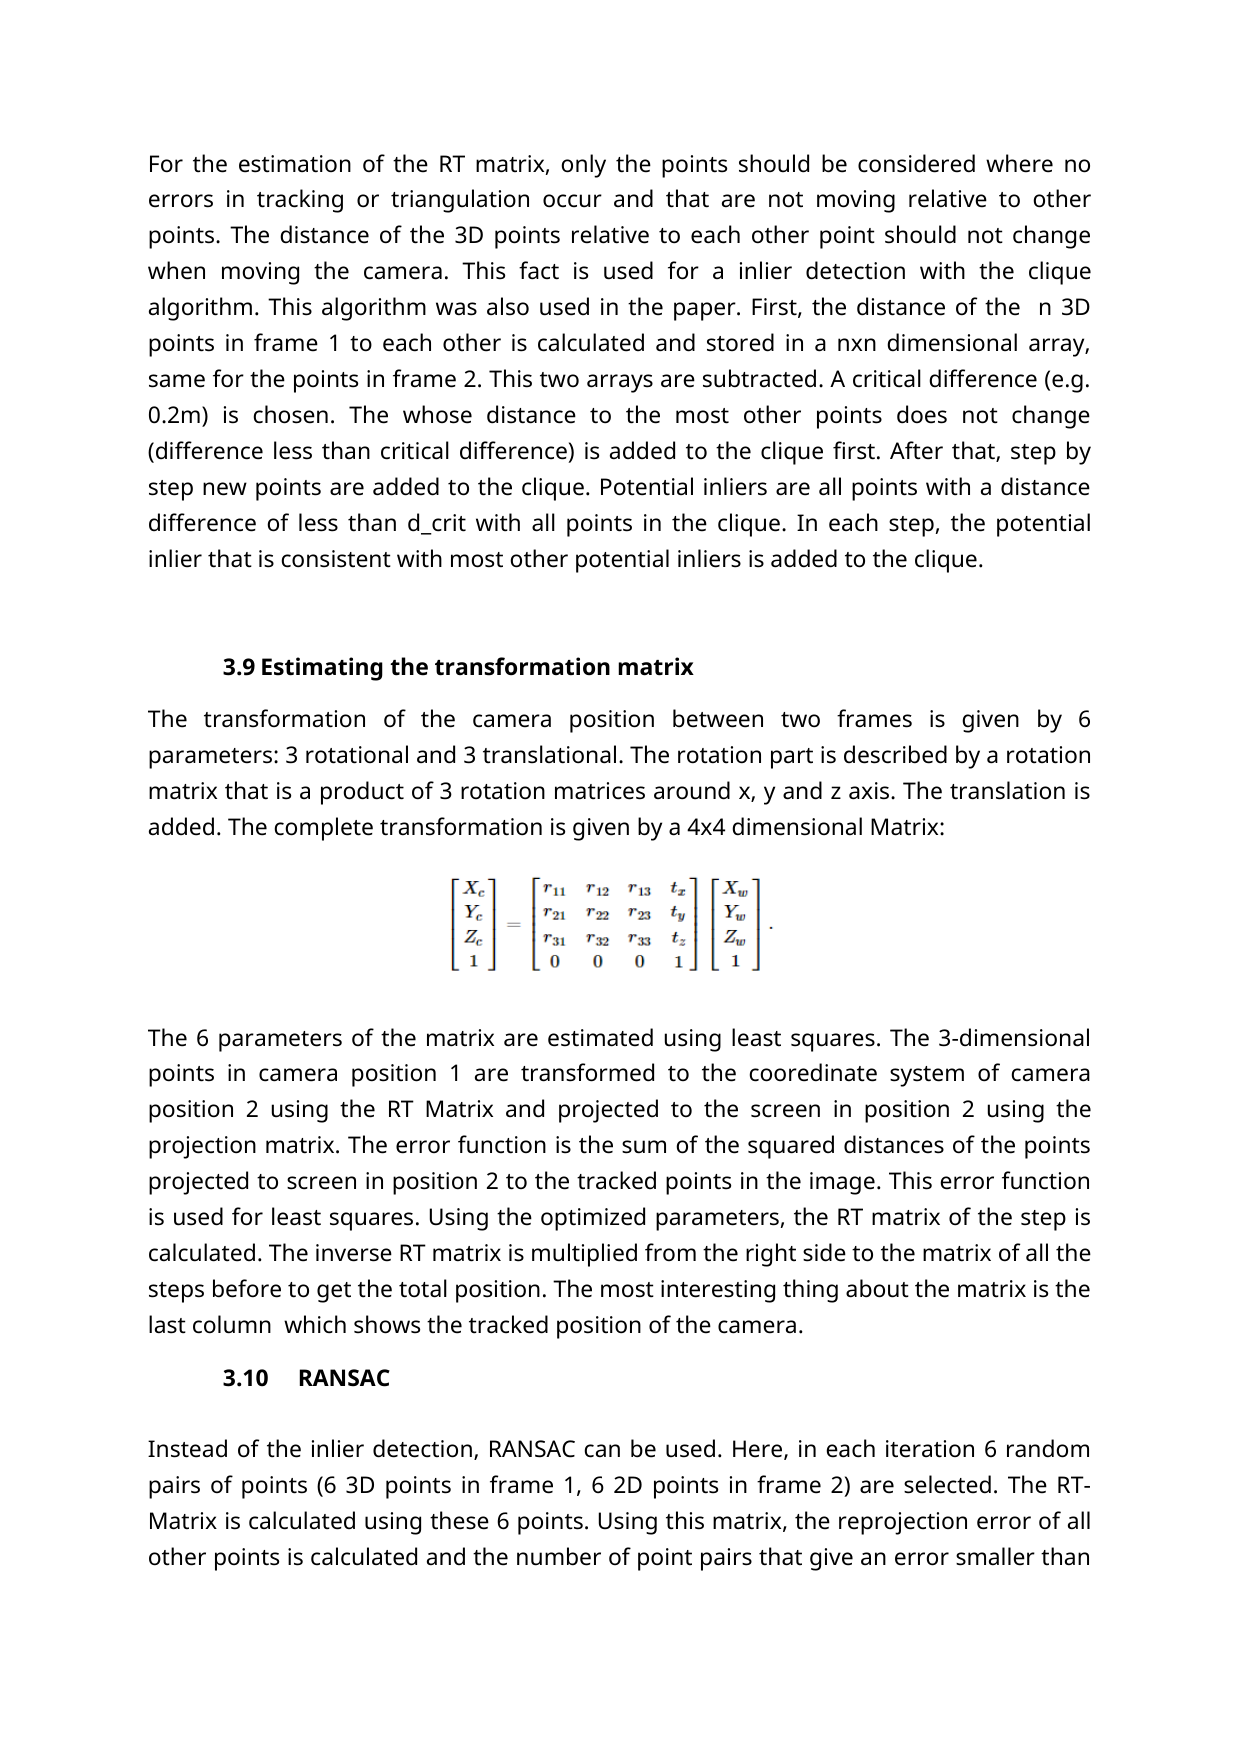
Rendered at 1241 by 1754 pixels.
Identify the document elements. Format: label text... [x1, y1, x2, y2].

picture [418, 865, 787, 974]
text The 6 parameters of the matrix are estimated using least squares. The 3-dimensional points in camera position 1 are transformed to the cooredinate system of camera position 2 using the RT Matrix and projected to the screen in position 2 using the projection matrix. The error function is the sum of the squared distances of the points projected to screen in position 2 to the tracked points in the image. This error function is used for least squares. Using the optimized parameters, the RT matrix of the step is calculated. The inverse RT matrix is multiplied from the right side to the matrix of all the steps before to get the total position. The most interesting thing about the matrix is the last column which shows the tracked position of the camera. [148, 1021, 1093, 1340]
list For the estimation of the RT matrix, only the points should be considered where no errors in tracking or triangulation occur and that are not moving relative to other points. The distance of the 3D points relative to each other point should not change when moving the camera. This fact is used for a inlier detection with the clique algorithm. This algorithm was also used in the paper. First, the distance of the n 3D points in frame 1 to each other is calculated and stored in a nxn dimensional array, same for the points in frame 2. This two arrays are subtracted. A critical difference (e.g. 0.2m) is chosen. The whose distance to the most other points does not change (difference less than critical difference) is added to the clique first. After that, step by step new points are added to the clique. Potential inliers are all points with a distance difference of less than d_crit with all points in the clique. In each step, the potential inlier that is consistent with most other potential inliers is added to the clique. [148, 147, 1093, 574]
list RANSAC [223, 1362, 1093, 1393]
list Instead of the inlier detection, RANSAC can be used. Here, in each iteration 6 random pairs of points (6 3D points in frame 1, 6 2D points in frame 2) are selected. The RT-Matrix is calculated using these 6 points. Using this matrix, the reprojection error of all other points is calculated and the number of point pairs that give an error smaller than [148, 1433, 1093, 1572]
text The transformation of the camera position between two frames is given by 6 parameters: 3 rotational and 3 translational. The rotation part is described by a rotation matrix that is a product of 3 rotation matrices around x, y and z axis. The translation is added. The complete transformation is given by a 4x4 dimensional Matrix: [148, 703, 1093, 842]
list Estimating the transformation matrix [223, 651, 1093, 682]
